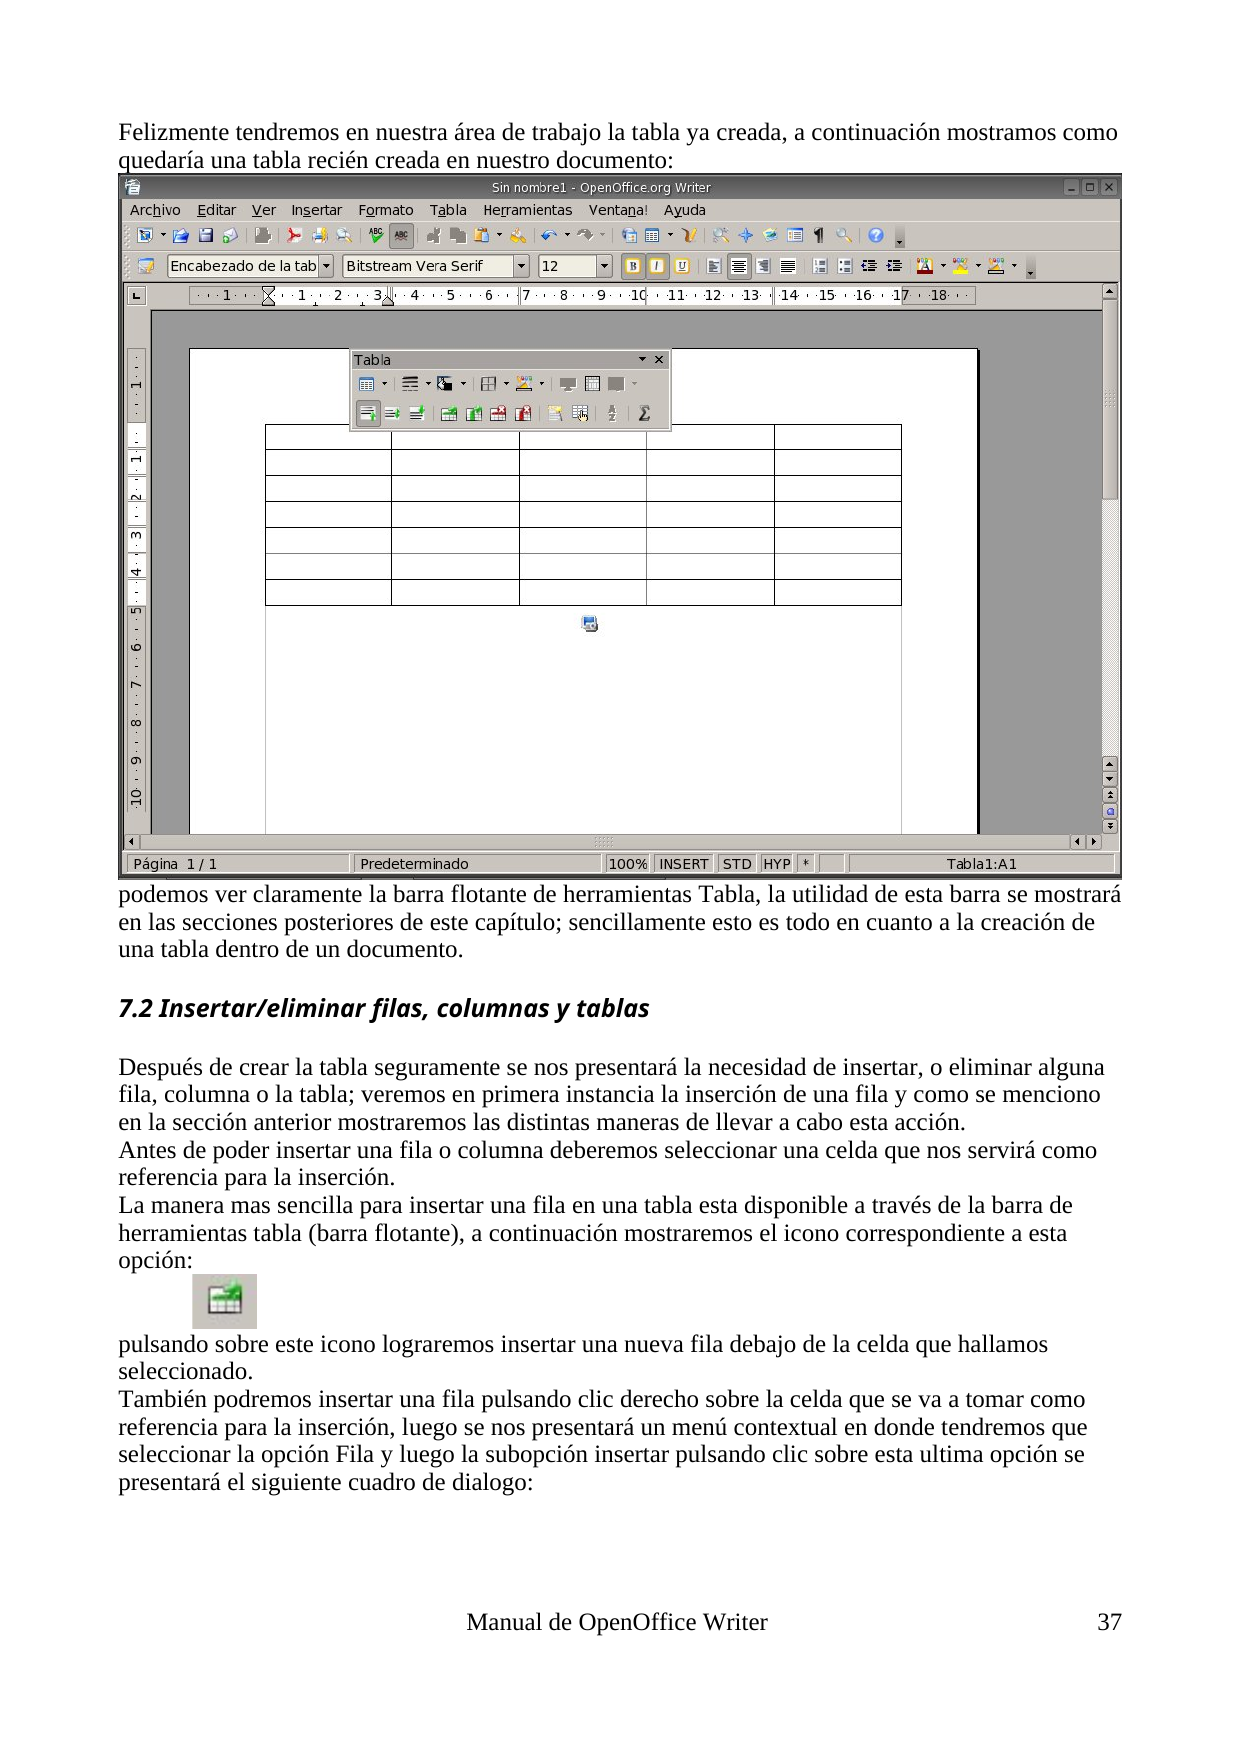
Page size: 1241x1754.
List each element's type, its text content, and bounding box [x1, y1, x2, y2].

text Después de crear la tabla seguramente se nos presentará la necesidad de insertar, o eliminar alguna fila, columna o la tabla; veremos en primera instancia la inserción de una fila y como se menciono en la sección anterior mostraremos las distintas maneras de llevar a cabo esta acción. [118, 1053, 1122, 1136]
text podemos ver claramente la barra flotante de herramientas Tabla, la utilidad de esta barra se mostrará en las secciones posteriores de este capítulo; sencillamente esto es todo en cuanto a la creación de una tabla dentro de un documento. [118, 880, 1122, 963]
text La manera mas sencilla para insertar una fila en una tabla esta disponible a través de la barra de herramientas tabla (barra flotante), a continuación mostraremos el icono correspondiente a esta opción: [118, 1191, 1122, 1274]
text 7.2 Insertar/eliminar filas, columnas y tablas [118, 991, 1122, 1025]
text Felizmente tendremos en nuestra área de trabajo la tabla ya creada, a continuación mostramos como quedaría una tabla recién creada en nuestro documento: [118, 118, 1122, 173]
picture [118, 173, 1122, 880]
text También podremos insertar una fila pulsando clic derecho sobre la celda que se va a tomar como referencia para la inserción, luego se nos presentará un menú contextual en donde tendremos que seleccionar la opción Fila y luego la subopción insertar pulsando clic sobre esta ultima opción se presentará el siguiente cuadro de dialogo: [118, 1385, 1122, 1496]
picture [192, 1274, 257, 1329]
text pulsando sobre este icono lograremos insertar una nueva fila debajo de la celda que hallamos seleccionado. [118, 1330, 1122, 1385]
text Antes de poder insertar una fila o columna deberemos seleccionar una celda que nos servirá como referencia para la inserción. [118, 1136, 1122, 1191]
